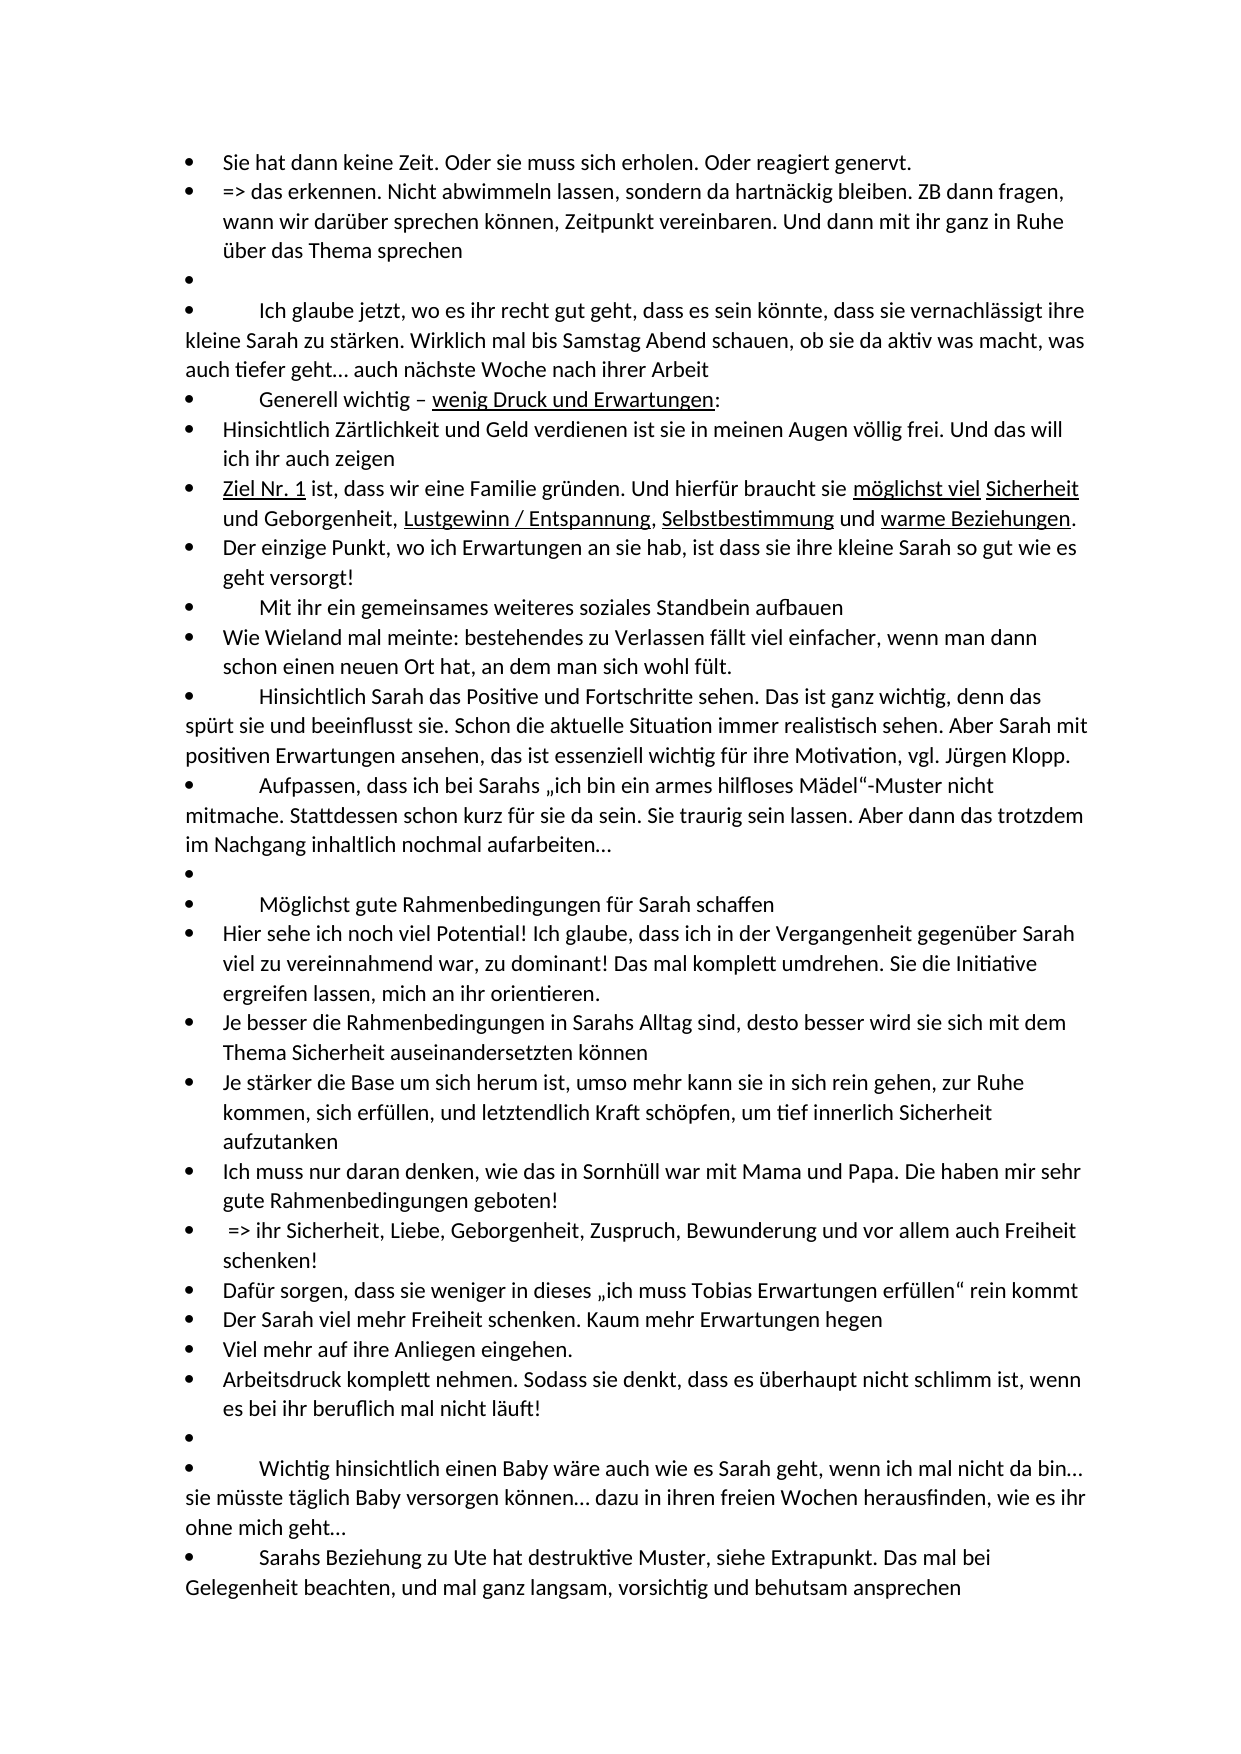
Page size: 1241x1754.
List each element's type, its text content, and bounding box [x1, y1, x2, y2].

list Generell wichtig – wenig Druck und Erwartungen: [185, 385, 1093, 413]
list Arbeitsdruck komplett nehmen. Sodass sie denkt, dass es überhaupt nicht schlimm ist, wenn es bei ihr beruflich mal nicht läuft! [185, 1365, 1093, 1422]
list Mit ihr ein gemeinsames weiteres soziales Standbein aufbauen [185, 593, 1093, 621]
list Der einzige Punkt, wo ich Erwartungen an sie hab, ist dass sie ihre kleine Sarah so gut wie es geht versorgt! [185, 533, 1093, 591]
list => ihr Sicherheit, Liebe, Geborgenheit, Zuspruch, Bewunderung und vor allem auch Freiheit schenken! [185, 1216, 1093, 1274]
list Hinsichtlich Sarah das Positive und Fortschritte sehen. Das ist ganz wichtig, denn das spürt sie und beeinflusst sie. Schon die aktuelle Situation immer realistisch sehen. Aber Sarah mit positiven Erwartungen ansehen, das ist essenziell wichtig für ihre Motivation, vgl. Jürgen Klopp. [185, 682, 1093, 769]
list Ziel Nr. 1 ist, dass wir eine Familie gründen. Und hierfür braucht sie möglichst viel Sicherheit und Geborgenheit, Lustgewinn / Entspannung, Selbstbestimmung und warme Beziehungen. [185, 474, 1093, 532]
list Aufpassen, dass ich bei Sarahs „ich bin ein armes hilfloses Mädel“-Muster nicht mitmache. Stattdessen schon kurz für sie da sein. Sie traurig sein lassen. Aber dann das trotzdem im Nachgang inhaltlich nochmal aufarbeiten… [185, 771, 1093, 858]
list => das erkennen. Nicht abwimmeln lassen, sondern da hartnäckig bleiben. ZB dann fragen, wann wir darüber sprechen können, Zeitpunkt vereinbaren. Und dann mit ihr ganz in Ruhe über das Thema sprechen [185, 177, 1093, 265]
list Ich glaube jetzt, wo es ihr recht gut geht, dass es sein könnte, dass sie vernachlässigt ihre kleine Sarah zu stärken. Wirklich mal bis Samstag Abend schauen, ob sie da aktiv was macht, was auch tiefer geht… auch nächste Woche nach ihrer Arbeit [185, 296, 1093, 383]
list Wie Wieland mal meinte: bestehendes zu Verlassen fällt viel einfacher, wenn man dann schon einen neuen Ort hat, an dem man sich wohl fült. [185, 623, 1093, 680]
list Viel mehr auf ihre Anliegen eingehen. [185, 1335, 1093, 1363]
list Hier sehe ich noch viel Potential! Ich glaube, dass ich in der Vergangenheit gegenüber Sarah viel zu vereinnahmend war, zu dominant! Das mal komplett umdrehen. Sie die Initiative ergreifen lassen, mich an ihr orientieren. [185, 919, 1093, 1007]
list Je besser die Rahmenbedingungen in Sarahs Alltag sind, desto besser wird sie sich mit dem Thema Sicherheit auseinandersetzten können [185, 1008, 1093, 1066]
list Dafür sorgen, dass sie weniger in dieses „ich muss Tobias Erwartungen erfüllen“ rein kommt [185, 1276, 1093, 1304]
list Sie hat dann keine Zeit. Oder sie muss sich erholen. Oder reagiert genervt. [185, 148, 1093, 176]
list Ich muss nur daran denken, wie das in Sornhüll war mit Mama und Papa. Die haben mir sehr gute Rahmenbedingungen geboten! [185, 1157, 1093, 1215]
list Je stärker die Base um sich herum ist, umso mehr kann sie in sich rein gehen, zur Ruhe kommen, sich erfüllen, und letztendlich Kraft schöpfen, um tief innerlich Sicherheit aufzutanken [185, 1068, 1093, 1155]
list Möglichst gute Rahmenbedingungen für Sarah schaffen [185, 890, 1093, 918]
list Sarahs Beziehung zu Ute hat destruktive Muster, siehe Extrapunkt. Das mal bei Gelegenheit beachten, und mal ganz langsam, vorsichtig und behutsam ansprechen [185, 1543, 1093, 1601]
list Der Sarah viel mehr Freiheit schenken. Kaum mehr Erwartungen hegen [185, 1305, 1093, 1333]
list Hinsichtlich Zärtlichkeit und Geld verdienen ist sie in meinen Augen völlig frei. Und das will ich ihr auch zeigen [185, 415, 1093, 472]
list Wichtig hinsichtlich einen Baby wäre auch wie es Sarah geht, wenn ich mal nicht da bin… sie müsste täglich Baby versorgen können… dazu in ihren freien Wochen herausfinden, wie es ihr ohne mich geht… [185, 1454, 1093, 1541]
